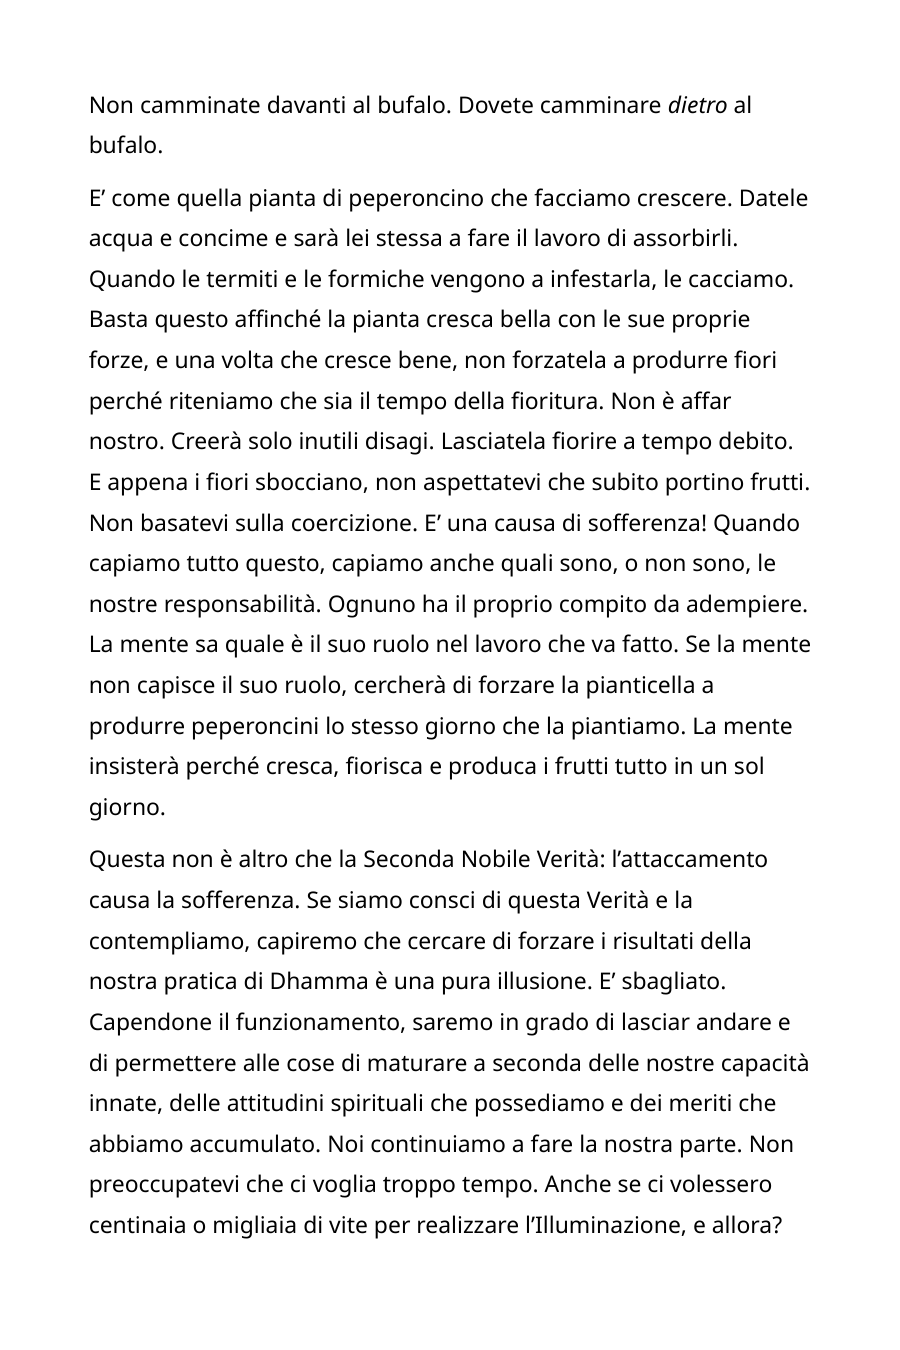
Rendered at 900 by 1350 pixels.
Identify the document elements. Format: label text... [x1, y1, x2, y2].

text Non camminate davanti al bufalo. Dovete camminare dietro al bufalo. [88, 88, 811, 160]
text E’ come quella pianta di peperoncino che facciamo crescere. Datele acqua e concime e sarà lei stessa a fare il lavoro di assorbirli. Quando le termiti e le formiche vengono a infestarla, le cacciamo. Basta questo affinché la pianta cresca bella con le sue proprie forze, e una volta che cresce bene, non forzatela a produrre fiori perché riteniamo che sia il tempo della fioritura. Non è affar nostro. Creerà solo inutili disagi. Lasciatela fiorire a tempo debito. E appena i fiori sbocciano, non aspettatevi che subito portino frutti. Non basatevi sulla coercizione. E’ una causa di sofferenza! Quando capiamo tutto questo, capiamo anche quali sono, o non sono, le nostre responsabilità. Ognuno ha il proprio compito da adempiere. La mente sa quale è il suo ruolo nel lavoro che va fatto. Se la mente non capisce il suo ruolo, cercherà di forzare la pianticella a produrre peperoncini lo stesso giorno che la piantiamo. La mente insisterà perché cresca, fiorisca e produca i frutti tutto in un sol giorno. [88, 182, 811, 822]
text Questa non è altro che la Seconda Nobile Verità: l’attaccamento causa la sofferenza. Se siamo consci di questa Verità e la contempliamo, capiremo che cercare di forzare i risultati della nostra pratica di Dhamma è una pura illusione. E’ sbagliato. Capendone il funzionamento, saremo in grado di lasciar andare e di permettere alle cose di maturare a seconda delle nostre capacità innate, delle attitudini spirituali che possediamo e dei meriti che abbiamo accumulato. Noi continuiamo a fare la nostra parte. Non preoccupatevi che ci voglia troppo tempo. Anche se ci volessero centinaia o migliaia di vite per realizzare l’Illuminazione, e allora? [88, 843, 811, 1240]
